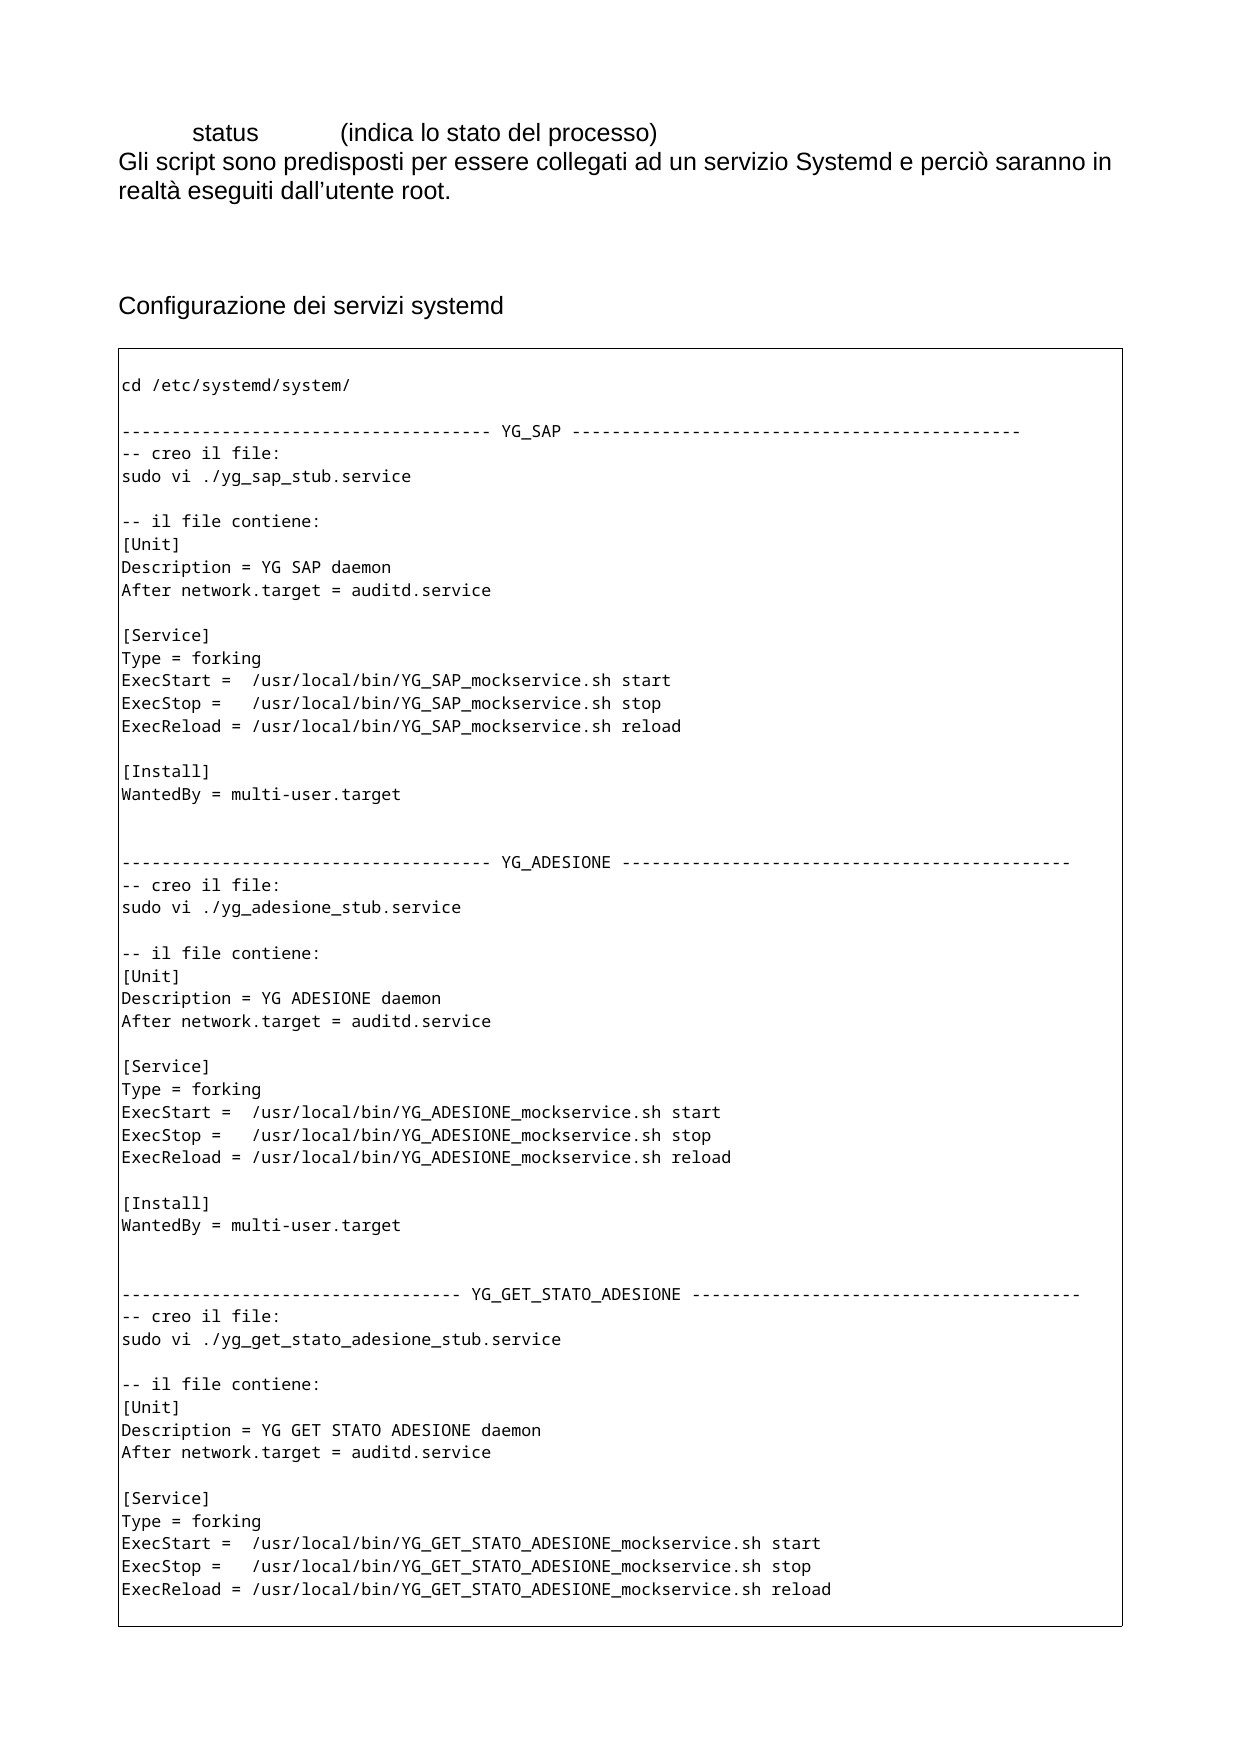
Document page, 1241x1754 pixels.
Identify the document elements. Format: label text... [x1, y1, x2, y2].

text WantedBy = multi-user.target [119, 1211, 1122, 1237]
text -- il file contiene: [119, 938, 1122, 961]
text sudo vi ./yg_adesione_stub.service [119, 893, 1122, 919]
text ------------------------------------- YG_SAP --------------------------------------------- [119, 416, 1122, 439]
text ExecStart = /usr/local/bin/YG_ADESIONE_mockservice.sh start [119, 1097, 1122, 1120]
text ExecStop = /usr/local/bin/YG_SAP_mockservice.sh stop [119, 689, 1122, 711]
text [Service] [119, 1483, 1122, 1506]
text sudo vi ./yg_sap_stub.service [119, 462, 1122, 487]
text [Unit] [119, 961, 1122, 984]
text WantedBy = multi-user.target [119, 779, 1122, 805]
text [Unit] [119, 530, 1122, 552]
text [Install] [119, 757, 1122, 779]
text Type = forking [119, 643, 1122, 666]
text -- il file contiene: [119, 1370, 1122, 1393]
text ExecStart = /usr/local/bin/YG_SAP_mockservice.sh start [119, 666, 1122, 689]
text Type = forking [119, 1075, 1122, 1097]
text status (indica lo stato del processo) [118, 118, 1122, 147]
text Gli script sono predisposti per essere collegati ad un servizio Systemd e perciò saranno in realtà eseguiti dall’utente root. [118, 147, 1122, 204]
text ------------------------------------- YG_ADESIONE --------------------------------------------- [119, 848, 1122, 870]
text ExecStart = /usr/local/bin/YG_GET_STATO_ADESIONE_mockservice.sh start [119, 1529, 1122, 1552]
text -- creo il file: [119, 1302, 1122, 1324]
text Description = YG GET STATO ADESIONE daemon [119, 1415, 1122, 1438]
text ExecReload = /usr/local/bin/YG_SAP_mockservice.sh reload [119, 711, 1122, 737]
text -- creo il file: [119, 870, 1122, 893]
text Type = forking [119, 1506, 1122, 1529]
text [Service] [119, 621, 1122, 643]
text ExecReload = /usr/local/bin/YG_GET_STATO_ADESIONE_mockservice.sh reload [119, 1574, 1122, 1600]
text -- il file contiene: [119, 507, 1122, 530]
text -- creo il file: [119, 439, 1122, 462]
text ExecReload = /usr/local/bin/YG_ADESIONE_mockservice.sh reload [119, 1143, 1122, 1169]
text ---------------------------------- YG_GET_STATO_ADESIONE --------------------------------------- [119, 1279, 1122, 1302]
text Description = YG ADESIONE daemon [119, 984, 1122, 1007]
text After network.target = auditd.service [119, 1007, 1122, 1032]
text [Service] [119, 1052, 1122, 1075]
text Configurazione dei servizi systemd [118, 291, 1122, 319]
text After network.target = auditd.service [119, 575, 1122, 601]
text ExecStop = /usr/local/bin/YG_ADESIONE_mockservice.sh stop [119, 1120, 1122, 1143]
text sudo vi ./yg_get_stato_adesione_stub.service [119, 1324, 1122, 1350]
text Description = YG SAP daemon [119, 552, 1122, 575]
text After network.target = auditd.service [119, 1438, 1122, 1464]
text [Unit] [119, 1393, 1122, 1415]
text [Install] [119, 1188, 1122, 1211]
text ExecStop = /usr/local/bin/YG_GET_STATO_ADESIONE_mockservice.sh stop [119, 1552, 1122, 1574]
text cd /etc/systemd/system/ [119, 371, 1122, 397]
